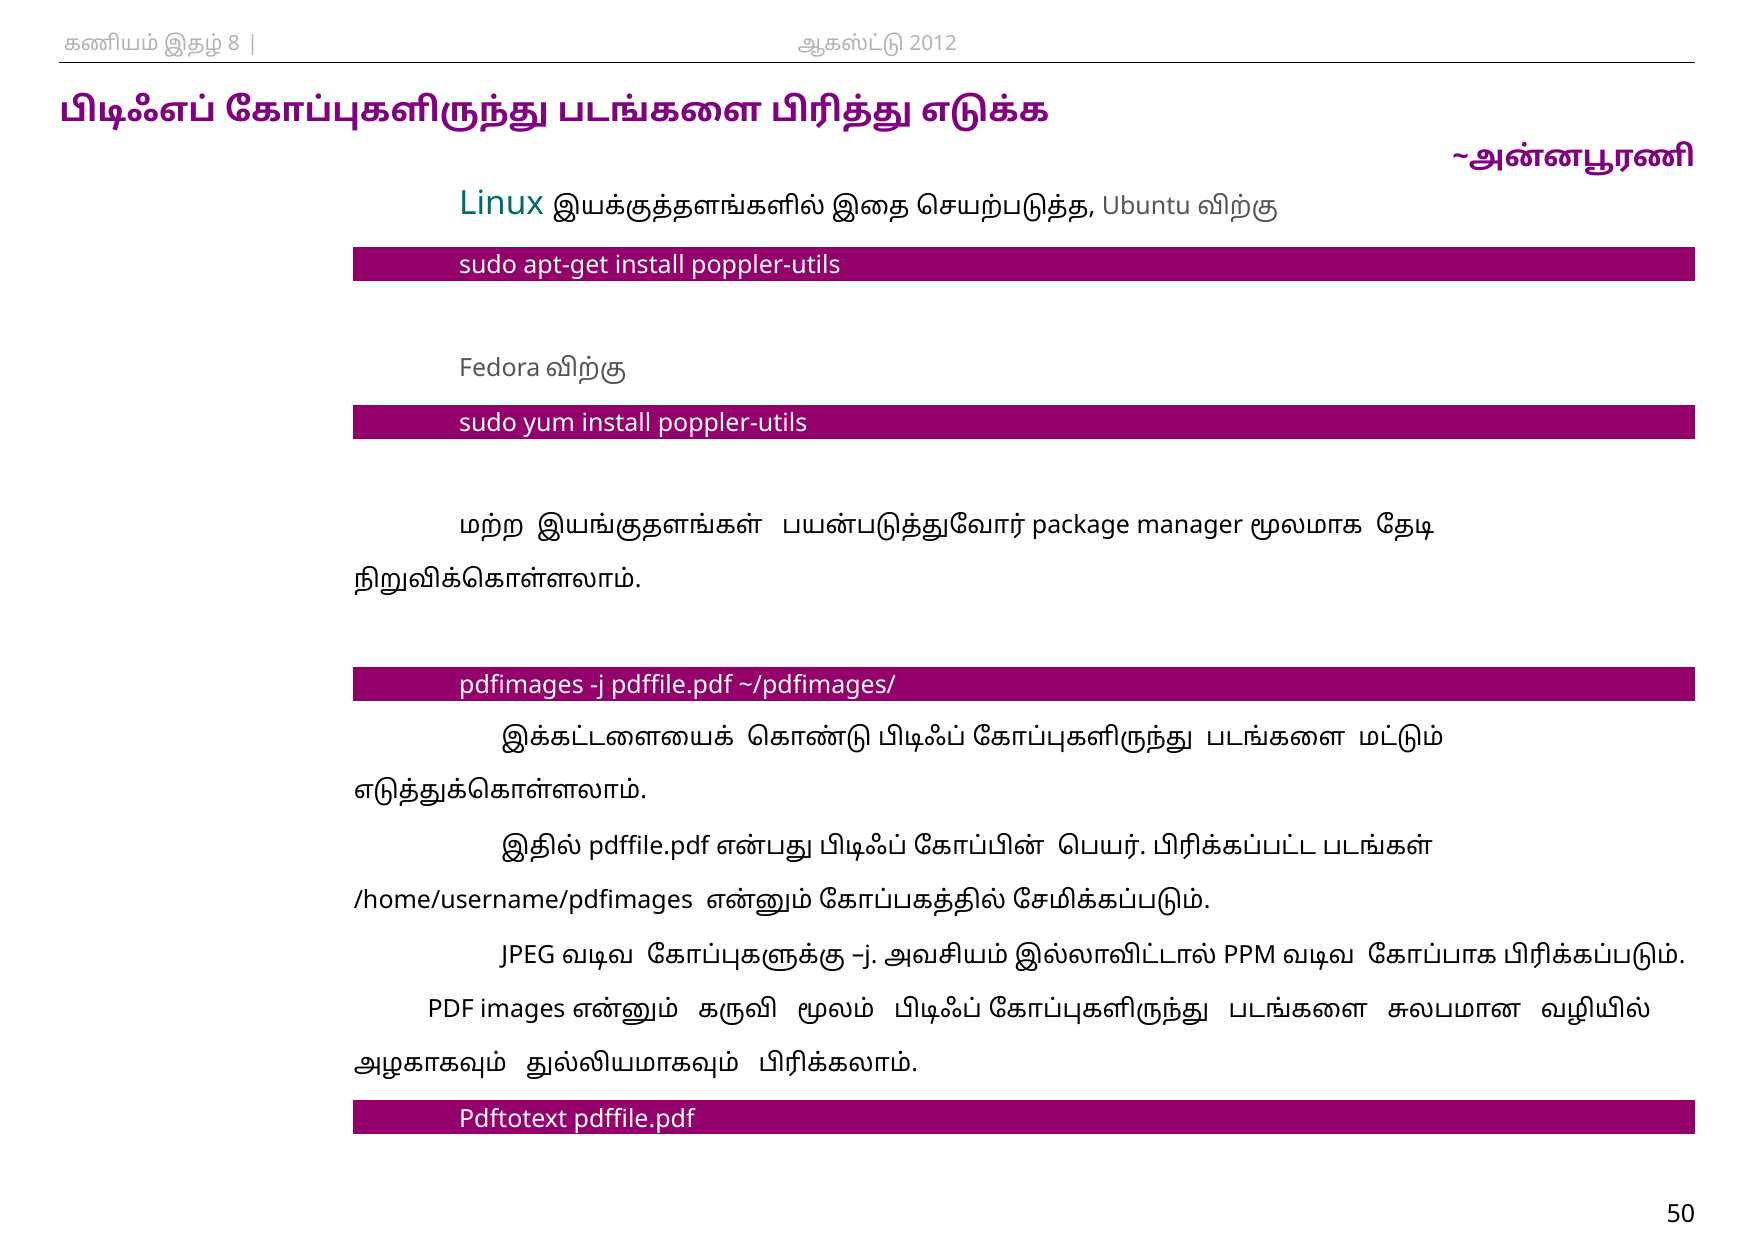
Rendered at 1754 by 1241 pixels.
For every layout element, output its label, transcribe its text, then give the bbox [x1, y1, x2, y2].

text பிடிஃஎப் கோப்புகளிருந்து படங்களை பிரித்து எடுக்க [59, 92, 1695, 135]
text sudo apt-get install poppler-utils [353, 247, 1695, 281]
text sudo yum install poppler-utils [353, 405, 1695, 439]
text Pdftotext pdffile.pdf [353, 1100, 1695, 1134]
text மற்ற இயங்குதளங்கள் பயன்படுத்துவோர் package manager மூலமாக தேடி நிறுவிக்கொள்ளலாம். [353, 507, 1695, 598]
text Linux இயக்குத்தளங்களில் இதை செயற்படுத்த, Ubuntu விற்கு [353, 178, 1695, 224]
text ~அன்னபூரணி [59, 135, 1695, 178]
text JPEG வடிவ கோப்புகளுக்கு –j. அவசியம் இல்லாவிட்டால் PPM வடிவ கோப்பாக பிரிக்கப்படும். PDF images என்னும் கருவி மூலம் பிடிஃப் கோப்புகளிருந்து படங்களை சுலபமான வழியில் அழகாகவும் துல்லியமாகவும் பிரிக்கலாம். [353, 937, 1695, 1082]
text இதில் pdffile.pdf என்பது பிடிஃப் கோப்பின் பெயர். பிரிக்கப்பட்ட படங்கள் /home/username/pdfimages என்னும் கோப்பகத்தில் சேமிக்கப்படும். [353, 828, 1695, 918]
text pdfimages -j pdffile.pdf ~/pdfimages/ [353, 667, 1695, 701]
text இக்கட்டளையைக் கொண்டு பிடிஃப் கோப்புகளிருந்து படங்களை மட்டும் எடுத்துக்கொள்ளலாம். [353, 718, 1695, 809]
text Fedoraவிற்கு [353, 349, 1695, 386]
